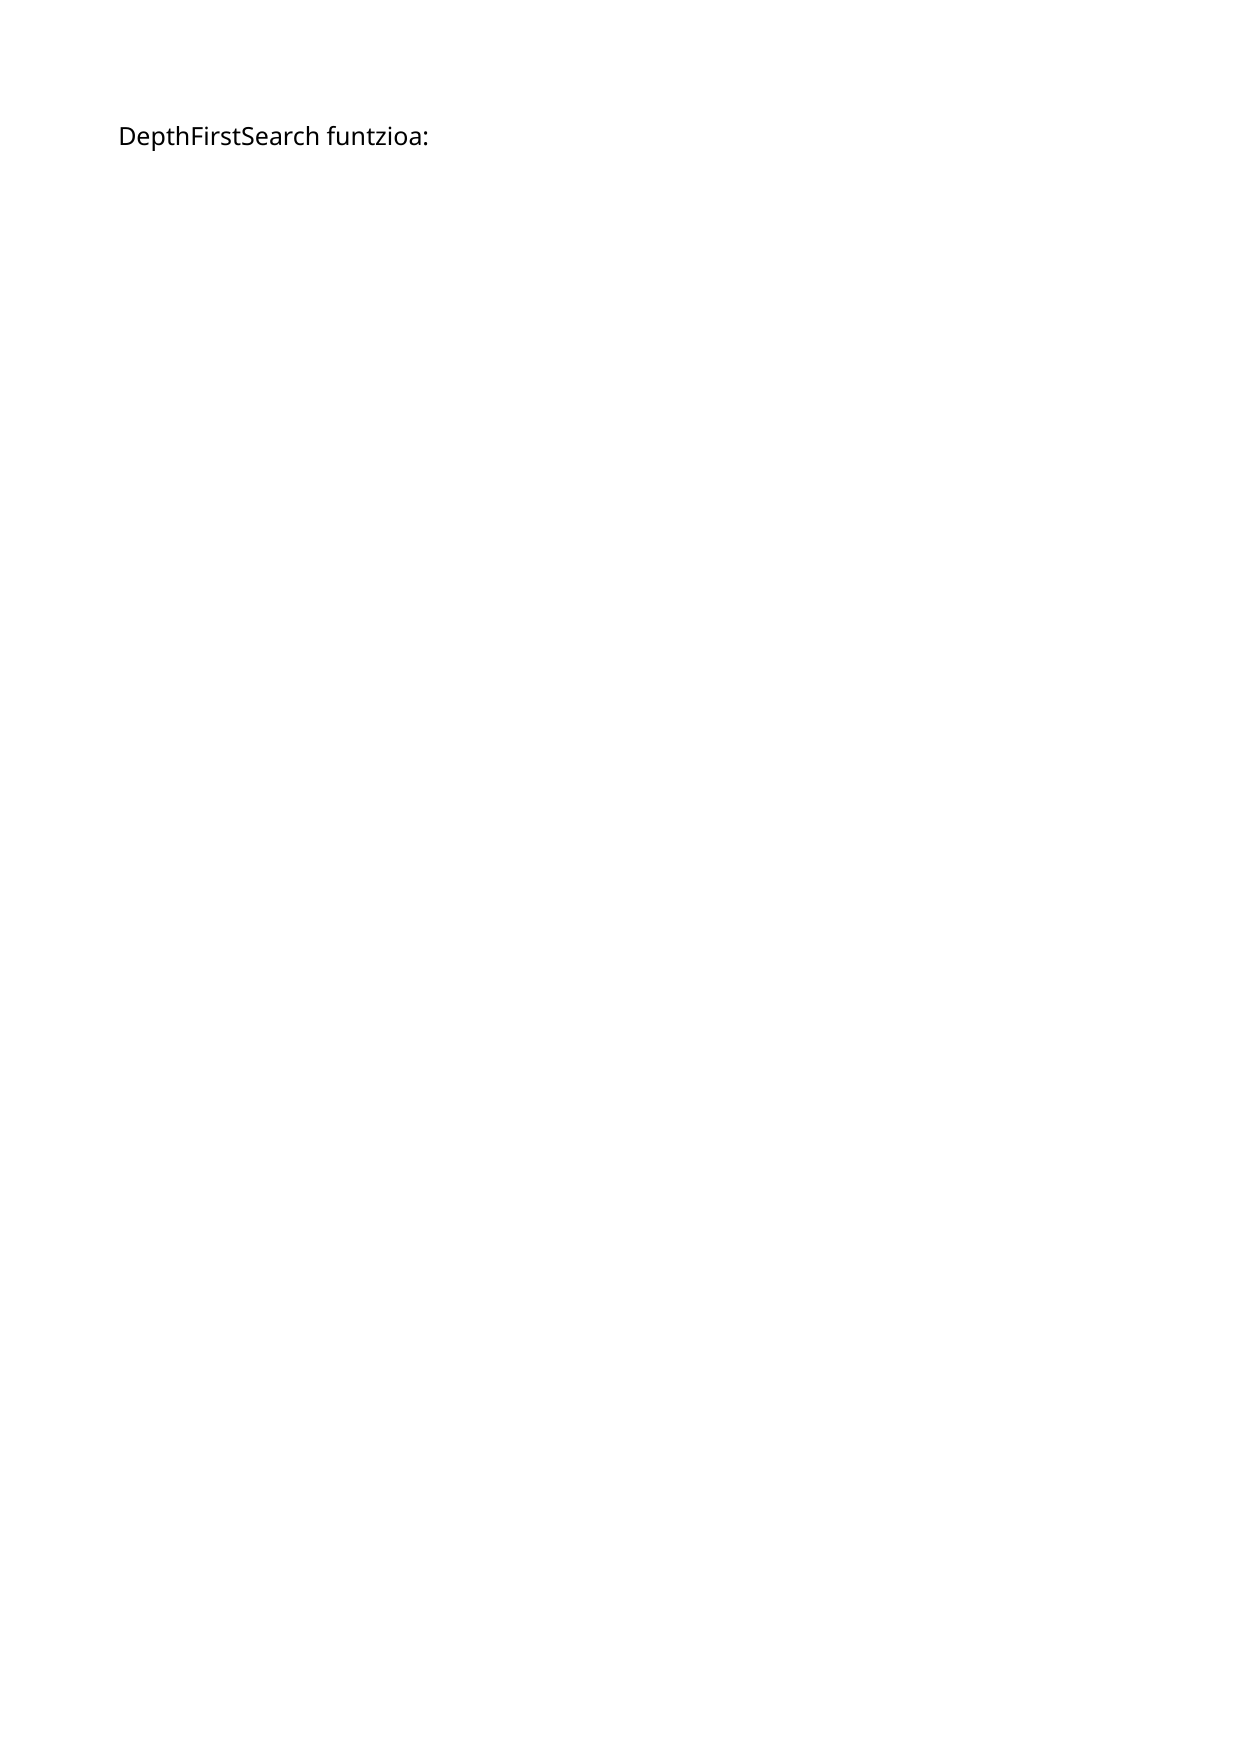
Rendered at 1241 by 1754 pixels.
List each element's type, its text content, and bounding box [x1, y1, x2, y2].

text DepthFirstSearch funtzioa: [118, 118, 1122, 152]
